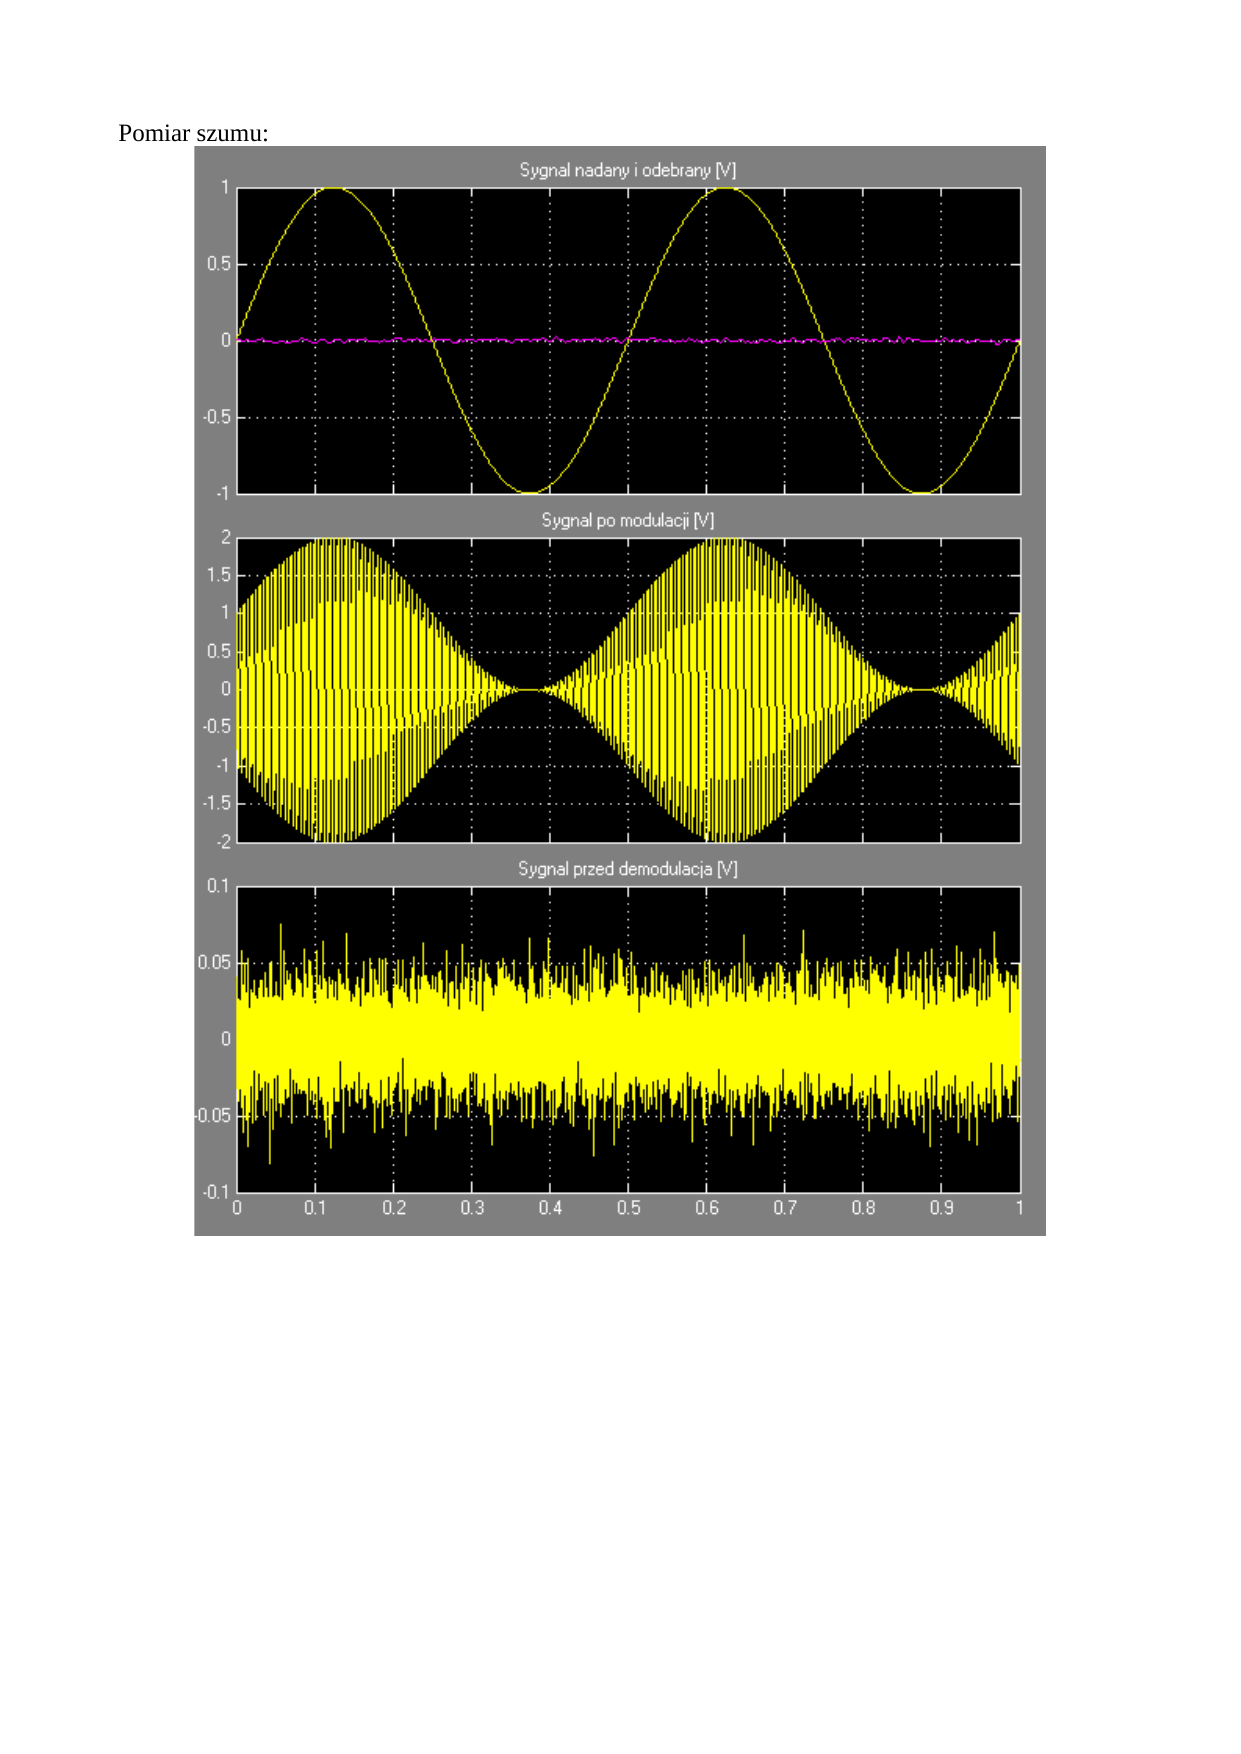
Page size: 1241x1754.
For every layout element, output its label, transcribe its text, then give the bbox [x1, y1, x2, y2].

picture [194, 146, 1046, 1236]
text Pomiar szumu: [118, 118, 1122, 147]
